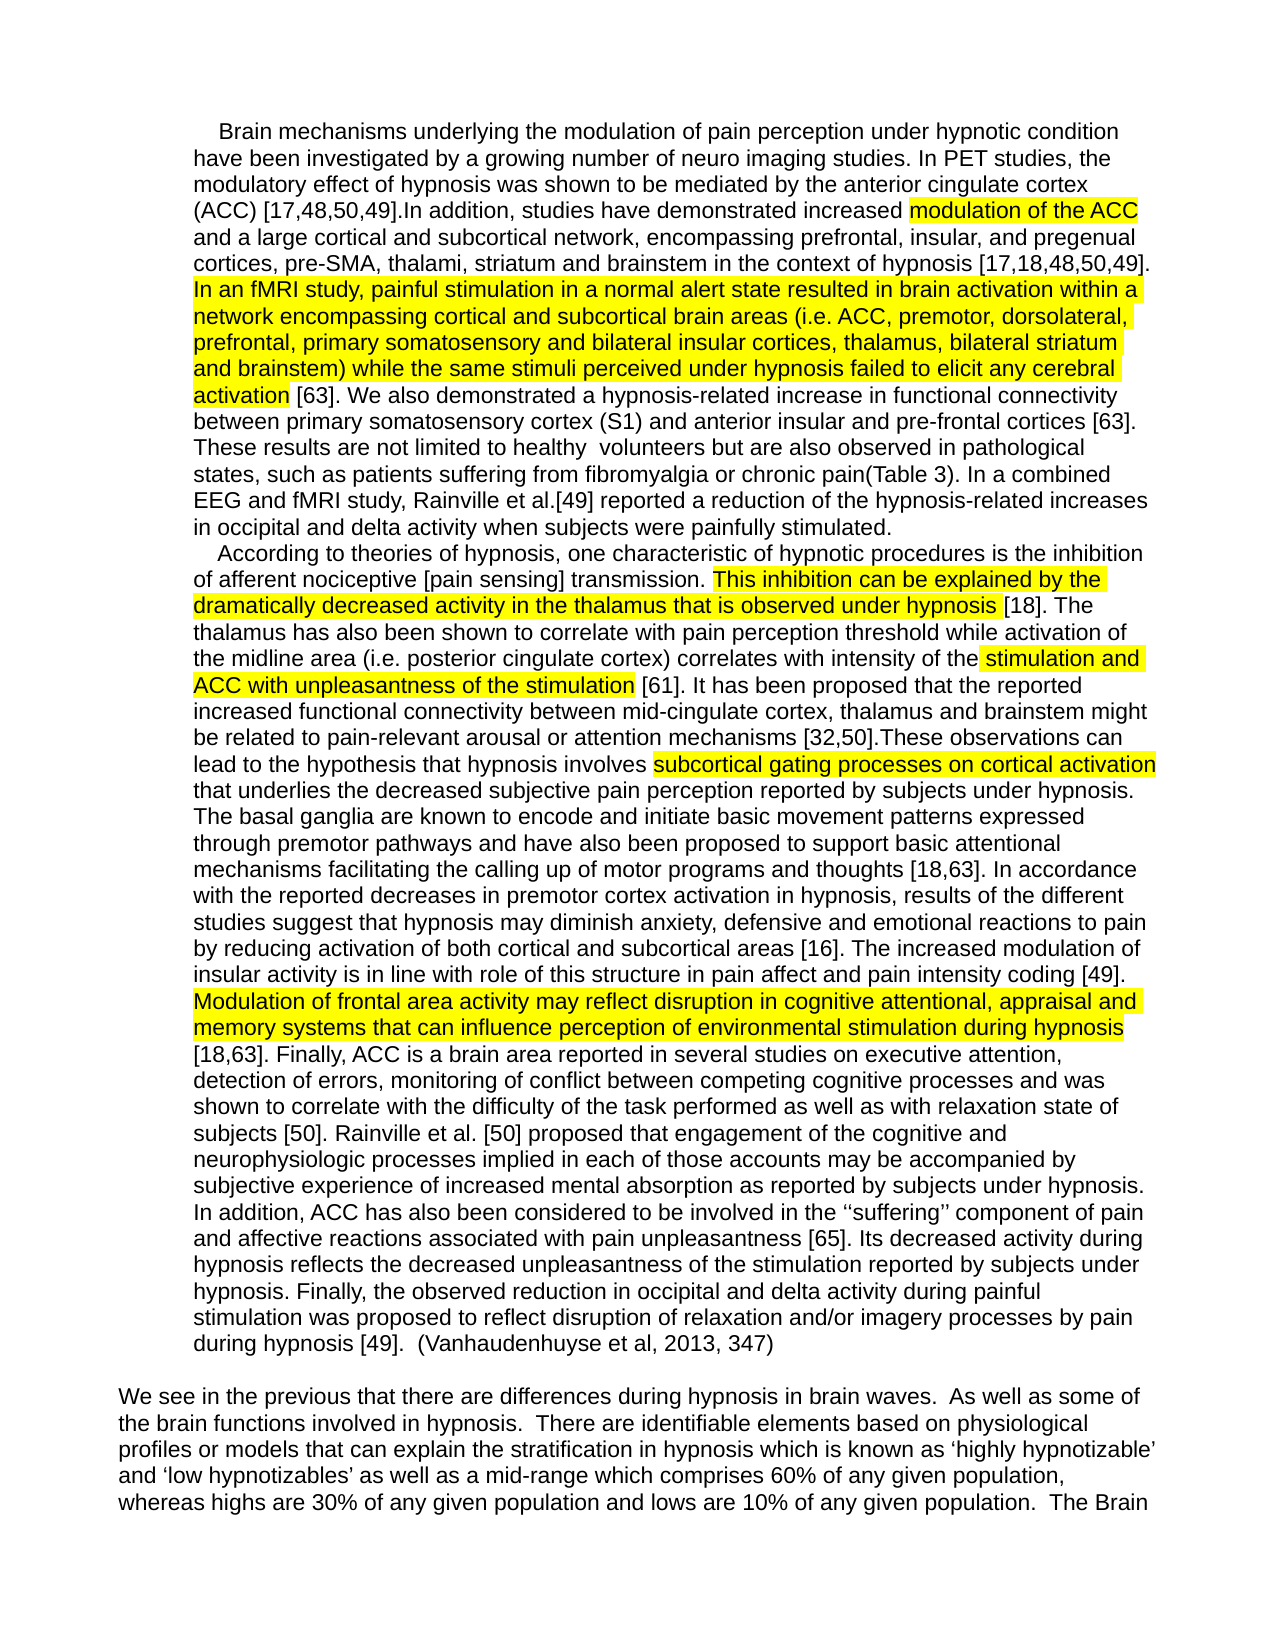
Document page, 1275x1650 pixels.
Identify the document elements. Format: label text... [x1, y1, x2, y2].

text Brain mechanisms underlying the modulation of pain perception under hypnotic condition have been investigated by a growing number of neuro imaging studies. In PET studies, the modulatory effect of hypnosis was shown to be mediated by the anterior cingulate cortex (ACC) [17,48,50,49].In addition, studies have demonstrated increased modulation of the ACC and a large cortical and subcortical network, encompassing prefrontal, insular, and pregenual cortices, pre-SMA, thalami, striatum and brainstem in the context of hypnosis [17,18,48,50,49]. In an fMRI study, painful stimulation in a normal alert state resulted in brain activation within a network encompassing cortical and subcortical brain areas (i.e. ACC, premotor, dorsolateral, prefrontal, primary somatosensory and bilateral insular cortices, thalamus, bilateral striatum and brainstem) while the same stimuli perceived under hypnosis failed to elicit any cerebral activation [63]. We also demonstrated a hypnosis-related increase in functional connectivity between primary somatosensory cortex (S1) and anterior insular and pre-frontal cortices [63]. These results are not limited to healthy volunteers but are also observed in pathological states, such as patients suffering from fibromyalgia or chronic pain(Table 3). In a combined EEG and fMRI study, Rainville et al.[49] reported a reduction of the hypnosis-related increases in occipital and delta activity when subjects were painfully stimulated. [193, 118, 1157, 540]
text We see in the previous that there are differences during hypnosis in brain waves. As well as some of the brain functions involved in hypnosis. There are identifiable elements based on physiological profiles or models that can explain the stratification in hypnosis which is known as ‘highly hypnotizable’ and ‘low hypnotizables’ as well as a mid-range which comprises 60% of any given population, whereas highs are 30% of any given population and lows are 10% of any given population. The Brain [118, 1383, 1157, 1515]
text According to theories of hypnosis, one characteristic of hypnotic procedures is the inhibition of afferent nociceptive [pain sensing] transmission. This inhibition can be explained by the dramatically decreased activity in the thalamus that is observed under hypnosis [18]. The thalamus has also been shown to correlate with pain perception threshold while activation of the midline area (i.e. posterior cingulate cortex) correlates with intensity of the stimulation and ACC with unpleasantness of the stimulation [61]. It has been proposed that the reported increased functional connectivity between mid-cingulate cortex, thalamus and brainstem might be related to pain-relevant arousal or attention mechanisms [32,50].These observations can lead to the hypothesis that hypnosis involves subcortical gating processes on cortical activation that underlies the decreased subjective pain perception reported by subjects under hypnosis. The basal ganglia are known to encode and initiate basic movement patterns expressed through premotor pathways and have also been proposed to support basic attentional mechanisms facilitating the calling up of motor programs and thoughts [18,63]. In accordance with the reported decreases in premotor cortex activation in hypnosis, results of the different studies suggest that hypnosis may diminish anxiety, defensive and emotional reactions to pain by reducing activation of both cortical and subcortical areas [16]. The increased modulation of insular activity is in line with role of this structure in pain affect and pain intensity coding [49]. Modulation of frontal area activity may reflect disruption in cognitive attentional, appraisal and memory systems that can influence perception of environmental stimulation during hypnosis [18,63]. Finally, ACC is a brain area reported in several studies on executive attention, detection of errors, monitoring of conflict between competing cognitive processes and was shown to correlate with the difficulty of the task performed as well as with relaxation state of subjects [50]. Rainville et al. [50] proposed that engagement of the cognitive and neurophysiologic processes implied in each of those accounts may be accompanied by subjective experience of increased mental absorption as reported by subjects under hypnosis. In addition, ACC has also been considered to be involved in the ‘‘suffering’’ component of pain and affective reactions associated with pain unpleasantness [65]. Its decreased activity during hypnosis reflects the decreased unpleasantness of the stimulation reported by subjects under hypnosis. Finally, the observed reduction in occipital and delta activity during painful stimulation was proposed to reflect disruption of relaxation and/or imagery processes by pain during hypnosis [49]. (Vanhaudenhuyse et al, 2013, 347) [193, 540, 1157, 1357]
